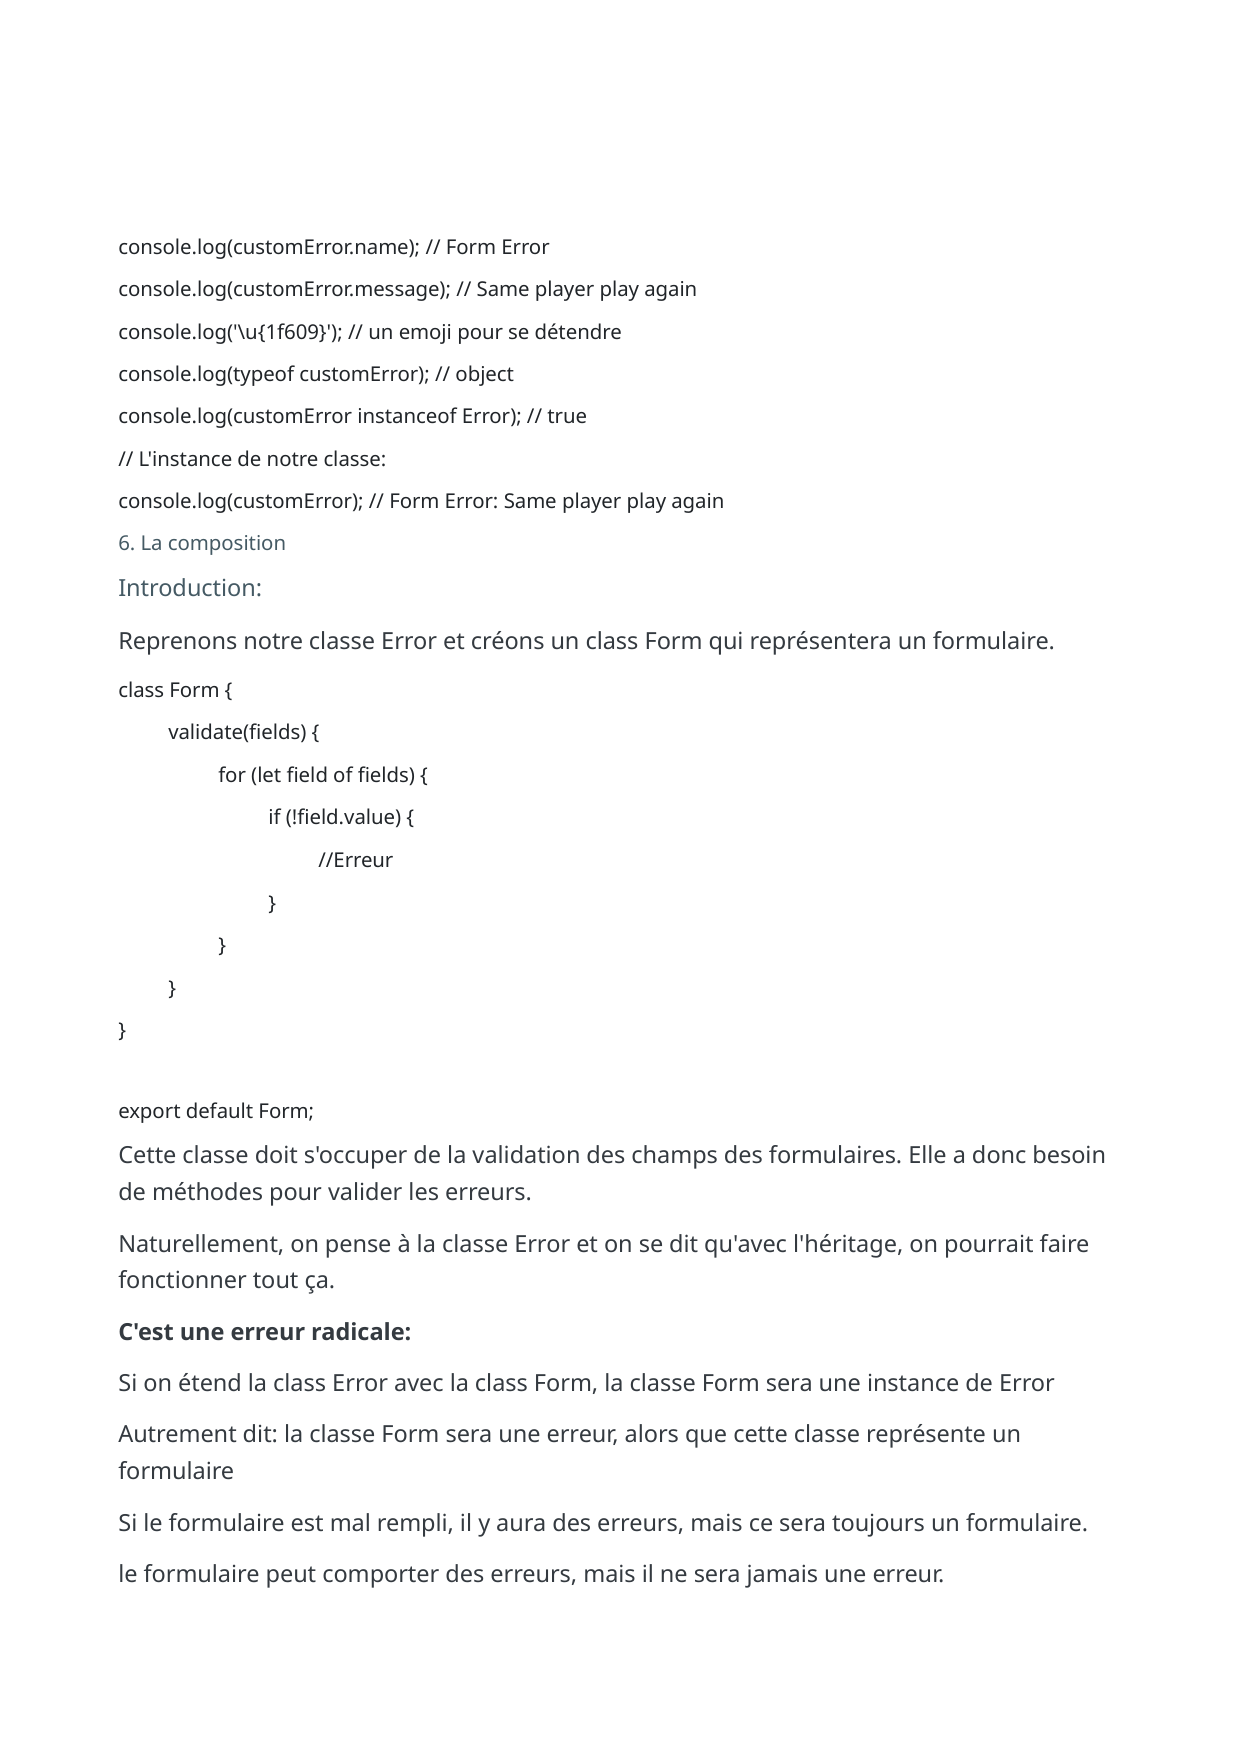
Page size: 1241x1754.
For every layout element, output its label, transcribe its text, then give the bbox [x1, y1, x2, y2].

text console.log('\u{1f609}'); // un emoji pour se détendre [118, 317, 1122, 345]
subtitle 6. La composition [118, 529, 1122, 557]
text } [118, 1016, 1122, 1044]
text console.log(customError); // Form Error: Same player play again [118, 487, 1122, 514]
text Si on étend la class Error avec la class Form, la classe Form sera une instance de Error [118, 1366, 1122, 1398]
text Cette classe doit s'occuper de la validation des champs des formulaires. Elle a donc besoin de méthodes pour valider les erreurs. [118, 1139, 1122, 1207]
text } [118, 931, 1122, 959]
text Reprenons notre classe Error et créons un class Form qui représentera un formulaire. [118, 624, 1122, 656]
text //Erreur [118, 846, 1122, 873]
text validate(fields) { [118, 718, 1122, 746]
text for (let field of fields) { [118, 760, 1122, 788]
subtitle Introduction: [118, 571, 1122, 603]
text // L'instance de notre classe: [118, 444, 1122, 472]
text console.log(customError.name); // Form Error [118, 233, 1122, 261]
text export default Form; [118, 1096, 1122, 1124]
text Si le formulaire est mal rempli, il y aura des erreurs, mais ce sera toujours un formulaire. [118, 1506, 1122, 1538]
text C'est une erreur radicale: [118, 1315, 1122, 1347]
text Naturellement, on pense à la classe Error et on se dit qu'avec l'héritage, on pourrait faire fonctionner tout ça. [118, 1227, 1122, 1296]
text } [118, 973, 1122, 1001]
text if (!field.value) { [118, 803, 1122, 831]
text console.log(customError.message); // Same player play again [118, 275, 1122, 303]
text } [118, 888, 1122, 916]
text le formulaire peut comporter des erreurs, mais il ne sera jamais une erreur. [118, 1557, 1122, 1589]
text Autrement dit: la classe Form sera une erreur, alors que cette classe représente un formulaire [118, 1418, 1122, 1486]
text console.log(customError instanceof Error); // true [118, 402, 1122, 430]
text console.log(typeof customError); // object [118, 360, 1122, 387]
text class Form { [118, 675, 1122, 703]
